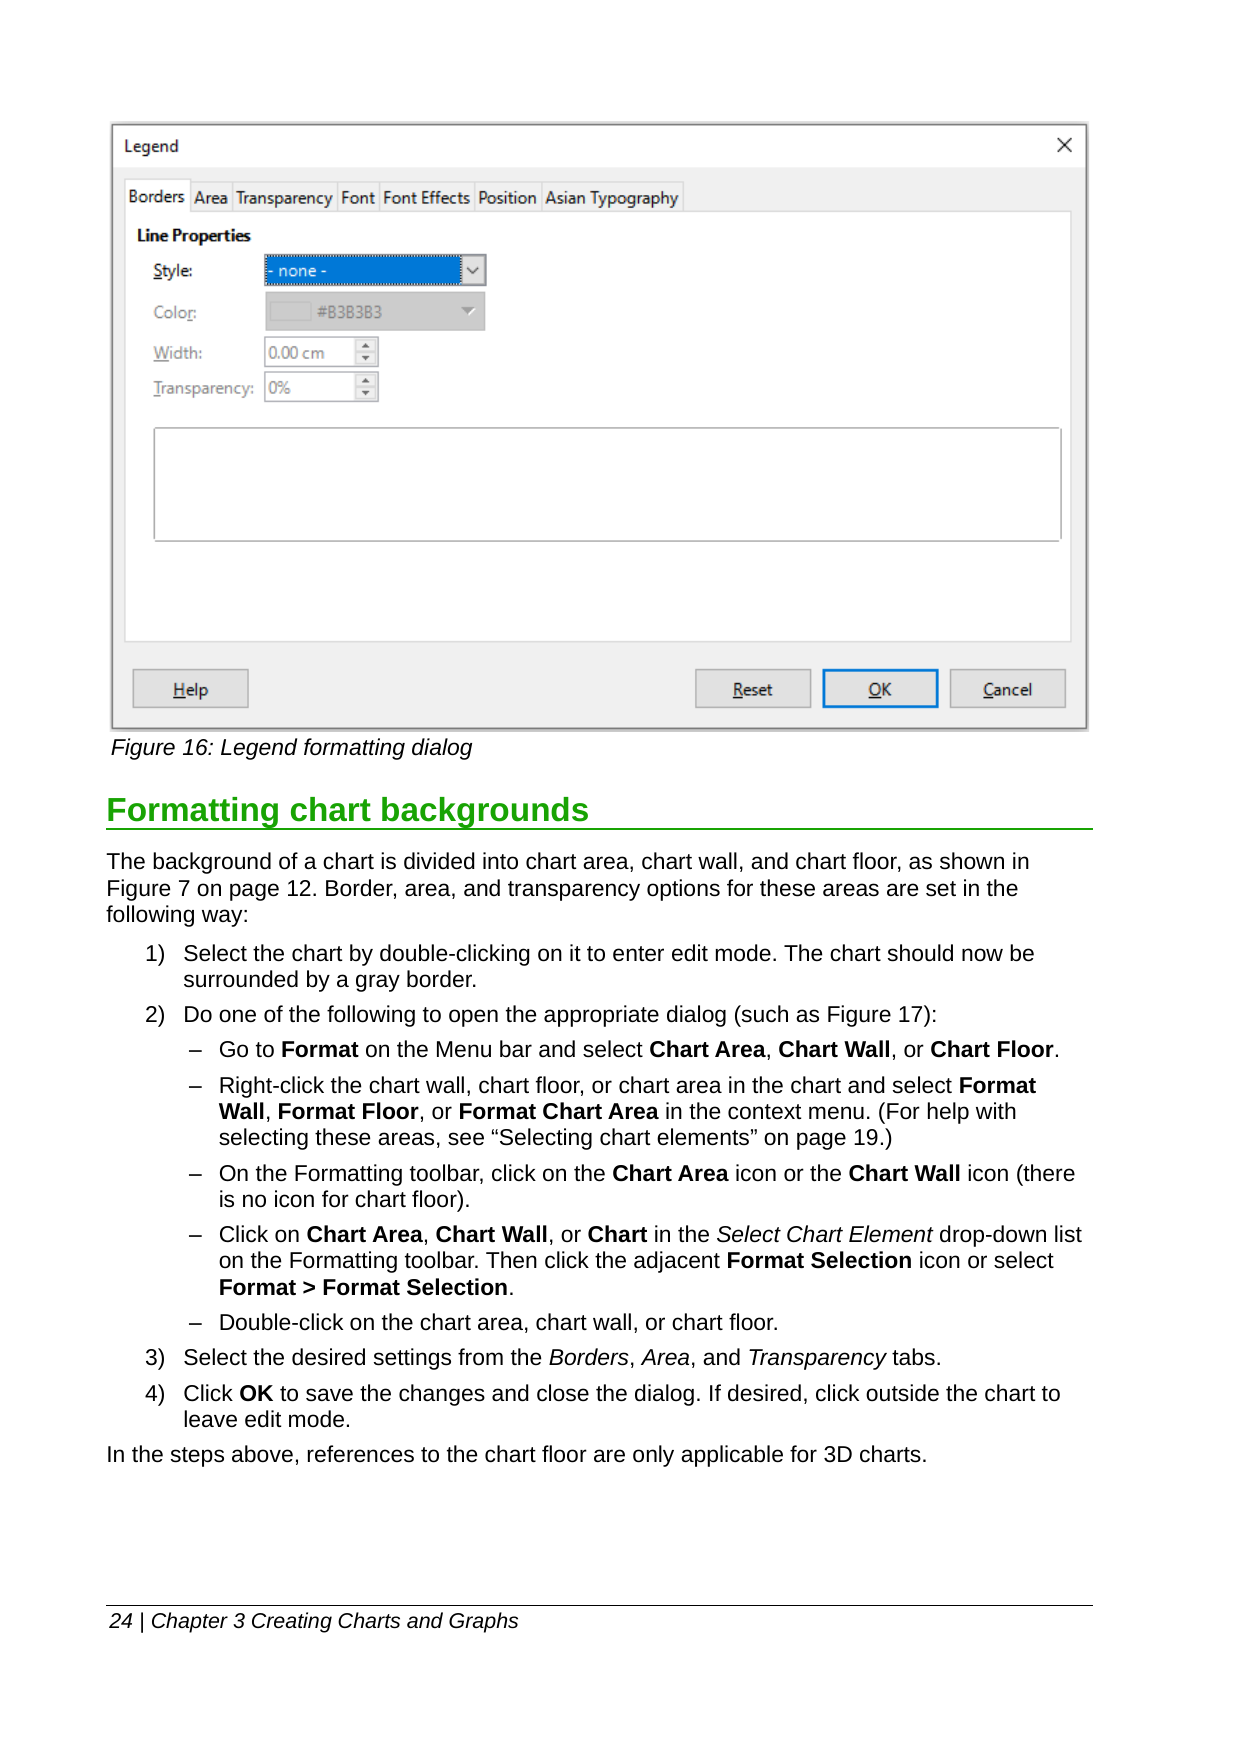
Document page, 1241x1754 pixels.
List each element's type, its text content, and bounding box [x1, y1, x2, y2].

list Click OK to save the changes and close the dialog. If desired, click outside the chart to leave edit mode. [165, 1379, 1093, 1432]
list Do one of the following to open the appropriate dialog (such as Figure 17): [165, 1001, 1093, 1028]
list Double-click on the chart area, chart wall, or chart floor. [189, 1309, 1093, 1335]
list Select the desired settings from the Borders, Area, and Transparency tabs. [165, 1344, 1093, 1371]
text In the steps above, references to the chart floor are only applicable for 3D charts. [106, 1441, 1093, 1467]
text Figure 16: Legend formatting dialog [107, 118, 1092, 760]
list Select the chart by double-clicking on it to enter edit mode. The chart should now be surrounded by a gray border. [165, 940, 1093, 992]
list Click on Chart Area, Chart Wall, or Chart in the Select Chart Element drop-down list on the Formatting toolbar. Then click the adjacent Format Selection icon or select Format > Format Selection. [189, 1221, 1093, 1300]
subtitle Formatting chart backgrounds [106, 790, 1093, 828]
text The background of a chart is divided into chart area, chart wall, and chart floor, as shown in Figure 7 on page 12. Border, area, and transparency options for these areas are set in the following way: [106, 848, 1093, 927]
picture [109, 121, 1090, 732]
list Go to Format on the Menu bar and select Chart Area, Chart Wall, or Chart Floor. [189, 1036, 1093, 1063]
list On the Formatting toolbar, click on the Chart Area icon or the Chart Wall icon (there is no icon for chart floor). [189, 1159, 1093, 1212]
list Right-click the chart wall, chart floor, or chart area in the chart and select Format Wall, Format Floor, or Format Chart Area in the context menu. (For help with selecting these areas, see “Selecting chart elements” on page 19.) [189, 1072, 1093, 1151]
